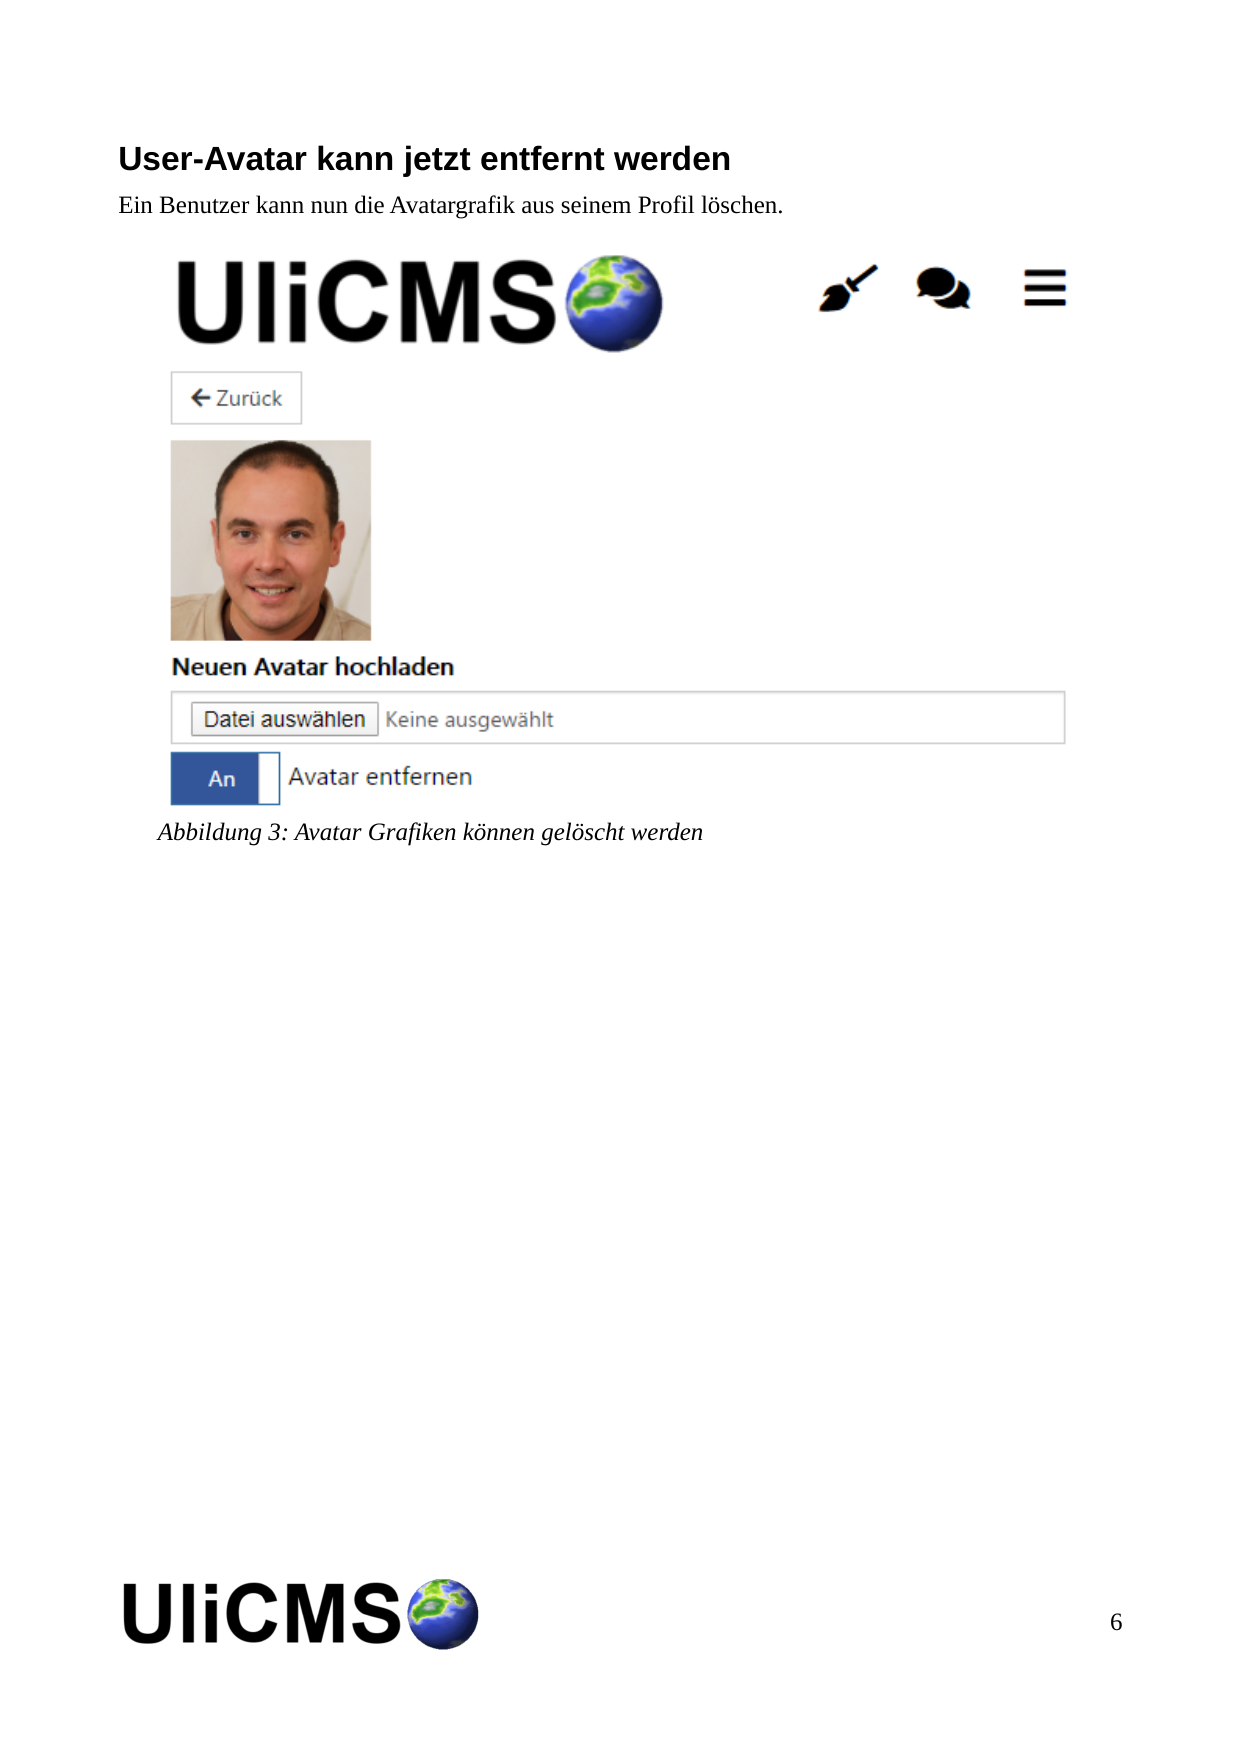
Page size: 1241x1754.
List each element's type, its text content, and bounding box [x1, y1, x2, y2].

text Abbildung 3: Avatar Grafiken können gelöscht werden [158, 818, 1083, 846]
picture [157, 251, 1083, 818]
text Ein Benutzer kann nun die Avatargrafik aus seinem Profil löschen. [118, 190, 1122, 219]
subtitle User-Avatar kann jetzt entfernt werden [118, 139, 1122, 178]
picture [118, 1578, 479, 1652]
